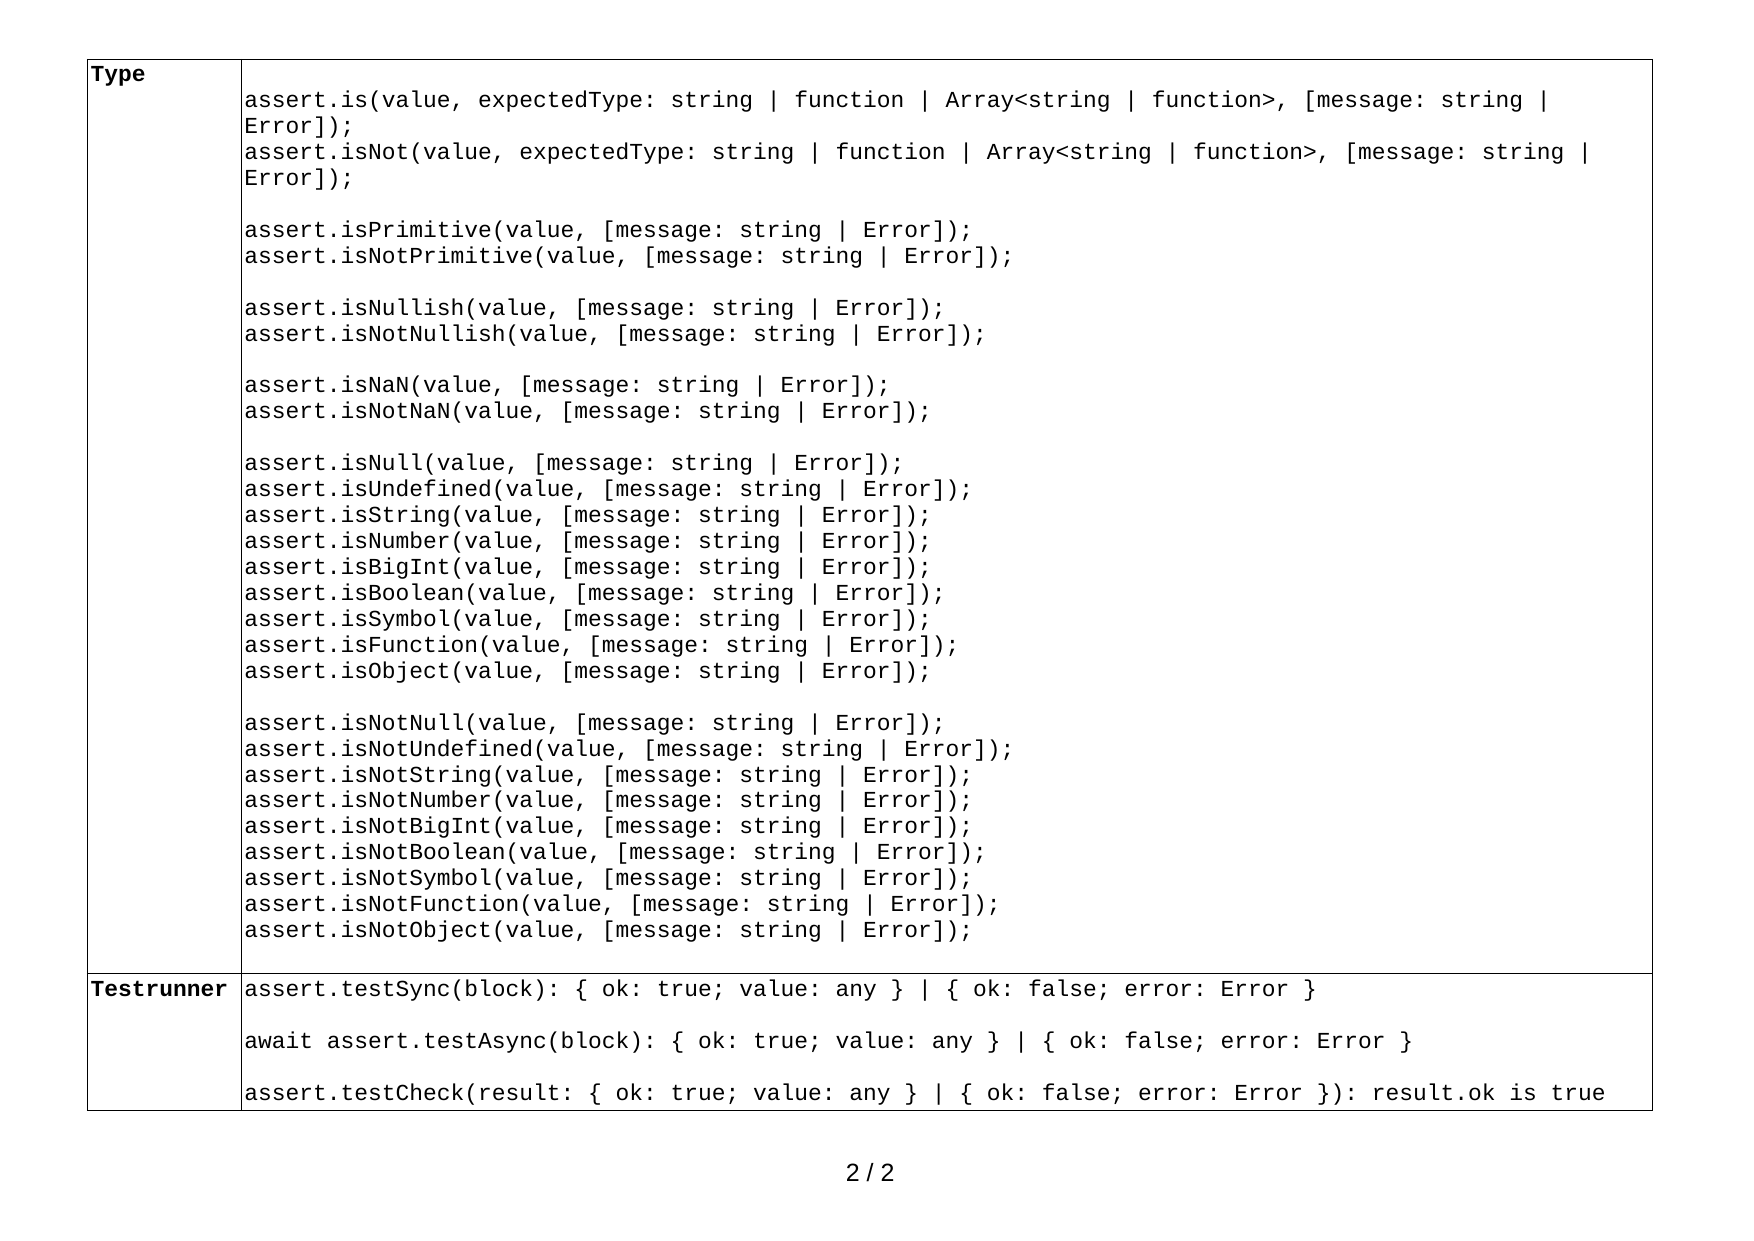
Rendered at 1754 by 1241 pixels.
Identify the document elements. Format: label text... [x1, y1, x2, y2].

table_cell assert.testSync(block): { ok: true; value: any } | { ok: false; error: Error } await assert.testAsync(block): { ok: true; value: any } | { ok: false; error: Error } assert.testCheck(result: { ok: true; value: any } | { ok: false; error: Error }): result.ok is true [242, 974, 1652, 1110]
table_cell Testrunner [88, 974, 241, 1110]
table_cell assert.is(value, expectedType: string | function | Array<string | function>, [message: string |Error]); assert.isNot(value, expectedType: string | function | Array<string | function>, [message: string | Error]); assert.isPrimitive(value, [message: string | Error]); assert.isNotPrimitive(value, [message: string | Error]); assert.isNullish(value, [message: string | Error]); assert.isNotNullish(value, [message: string | Error]); assert.isNaN(value, [message: string | Error]); assert.isNotNaN(value, [message: string | Error]); assert.isNull(value, [message: string | Error]); assert.isUndefined(value, [message: string | Error]); assert.isString(value, [message: string | Error]); assert.isNumber(value, [message: string | Error]); assert.isBigInt(value, [message: string | Error]); assert.isBoolean(value, [message: string | Error]); assert.isSymbol(value, [message: string | Error]); assert.isFunction(value, [message: string | Error]); assert.isObject(value, [message: string | Error]); assert.isNotNull(value, [message: string | Error]); assert.isNotUndefined(value, [message: string | Error]); assert.isNotString(value, [message: string | Error]); assert.isNotNumber(value, [message: string | Error]); assert.isNotBigInt(value, [message: string | Error]); assert.isNotBoolean(value, [message: string | Error]); assert.isNotSymbol(value, [message: string | Error]); assert.isNotFunction(value, [message: string | Error]); assert.isNotObject(value, [message: string | Error]); [242, 60, 1652, 973]
table_cell Type [88, 60, 241, 973]
